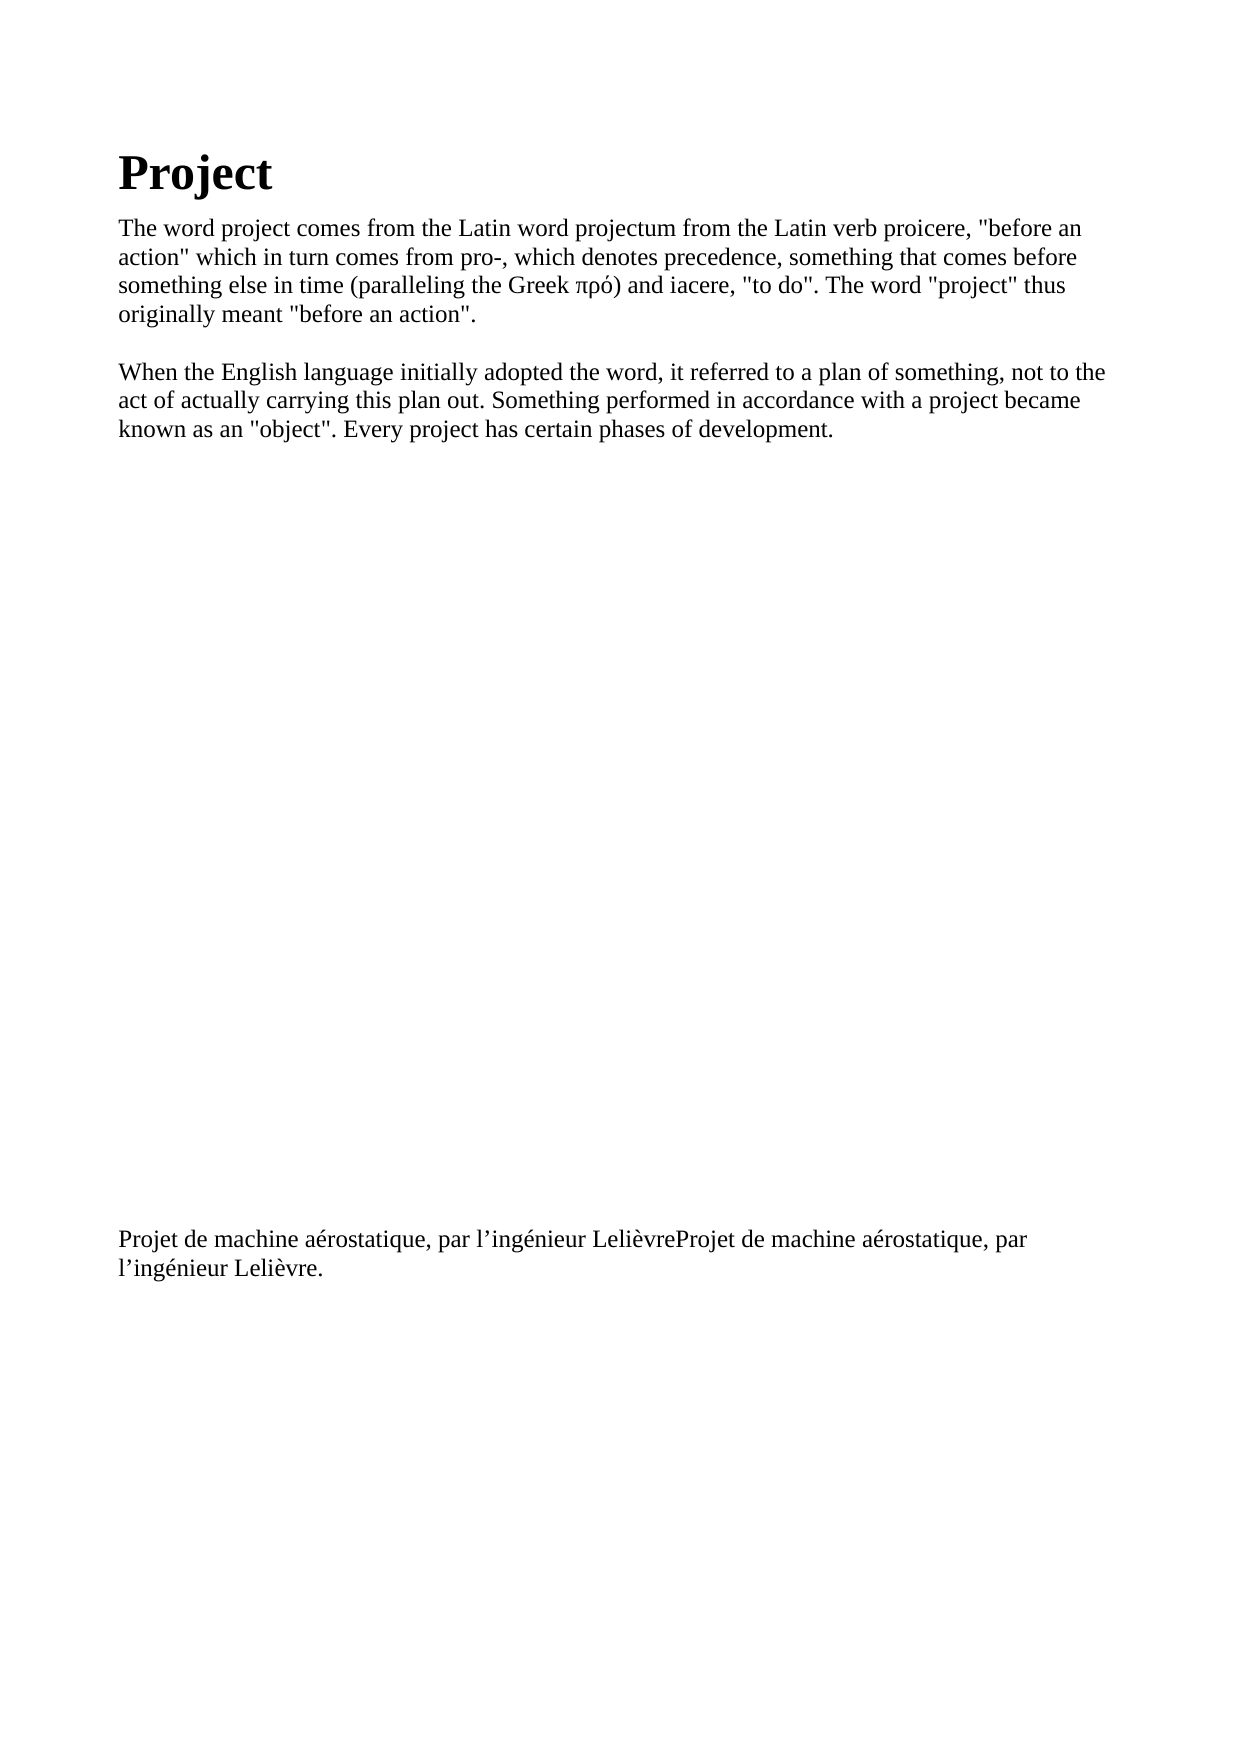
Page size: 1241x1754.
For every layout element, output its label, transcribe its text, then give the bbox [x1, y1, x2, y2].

subtitle Project [118, 143, 1122, 201]
text When the English language initially adopted the word, it referred to a plan of something, not to the act of actually carrying this plan out. Something performed in accordance with a project became known as an "object". Every project has certain phases of development. [118, 357, 1122, 443]
text Projet de machine aérostatique, par l’ingénieur LelièvreProjet de machine aérostatique, par l’ingénieur Lelièvre. [118, 1224, 1122, 1282]
text The word project comes from the Latin word projectum from the Latin verb proicere, "before an action" which in turn comes from pro-, which denotes precedence, something that comes before something else in time (paralleling the Greek πρό) and iacere, "to do". The word "project" thus originally meant "before an action". [118, 213, 1122, 328]
